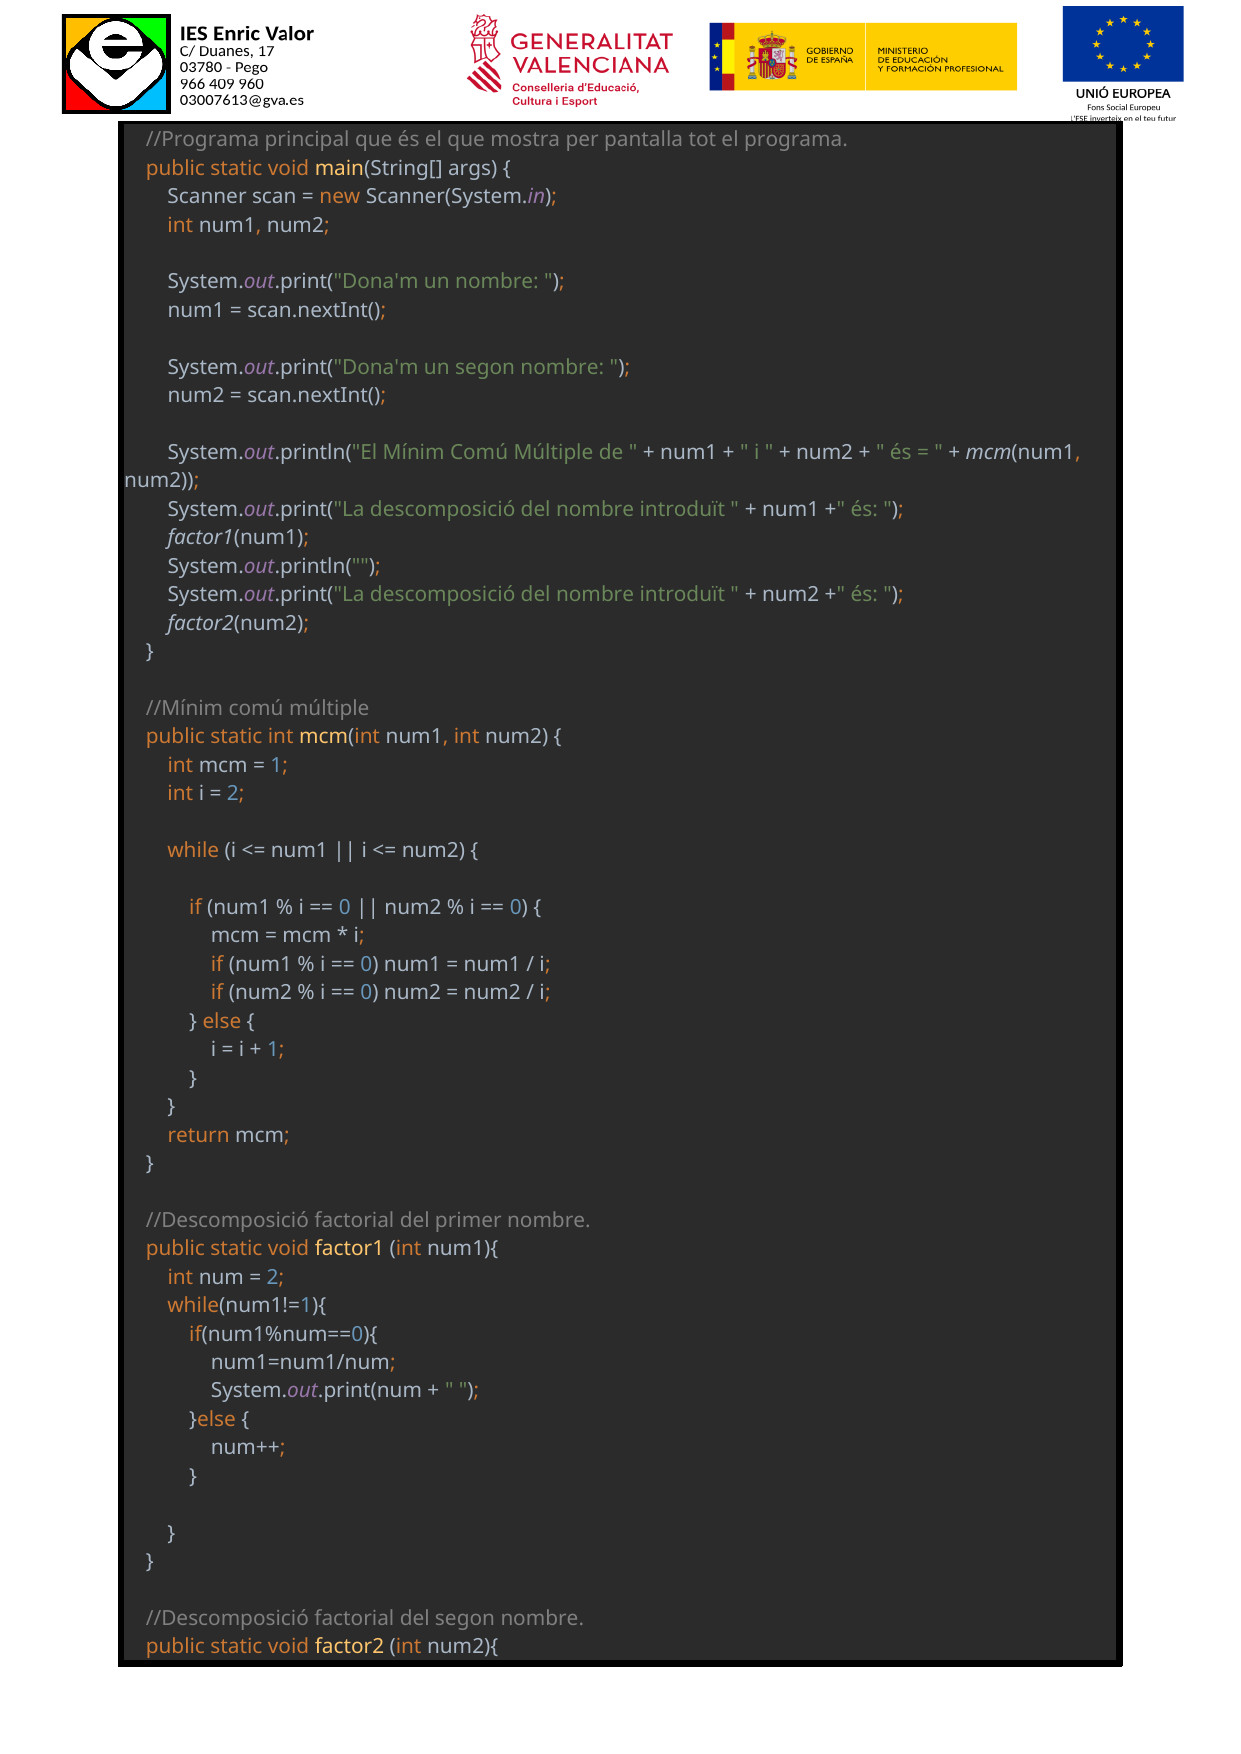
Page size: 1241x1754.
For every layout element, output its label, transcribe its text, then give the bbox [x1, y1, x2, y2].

table_cell //Programa principal que és el que mostra per pantalla tot el programa. public static void main(String[] args) { Scanner scan = new Scanner(System.in); int num1, num2; System.out.print("Dona'm un nombre: "); num1 = scan.nextInt(); System.out.print("Dona'm un segon nombre: "); num2 = scan.nextInt(); System.out.println("El Mínim Comú Múltiple de " + num1 + " i " + num2 + " és = " + mcm(num1, num2)); System.out.print("La descomposició del nombre introduït " + num1 +" és: "); factor1(num1); System.out.println(""); System.out.print("La descomposició del nombre introduït " + num2 +" és: "); factor2(num2); } //Mínim comú múltiple public static int mcm(int num1, int num2) { int mcm = 1; int i = 2; while (i <= num1 || i <= num2) { if (num1 % i == 0 || num2 % i == 0) { mcm = mcm * i; if (num1 % i == 0) num1 = num1 / i; if (num2 % i == 0) num2 = num2 / i; } else { i = i + 1; } } return mcm; } //Descomposició factorial del primer nombre. public static void factor1 (int num1){ int num = 2; while(num1!=1){ if(num1%num==0){ num1=num1/num; System.out.print(num + " "); }else { num++; } } } //Descomposició factorial del segon nombre. public static void factor2 (int num2){ [119, 121, 1122, 1666]
